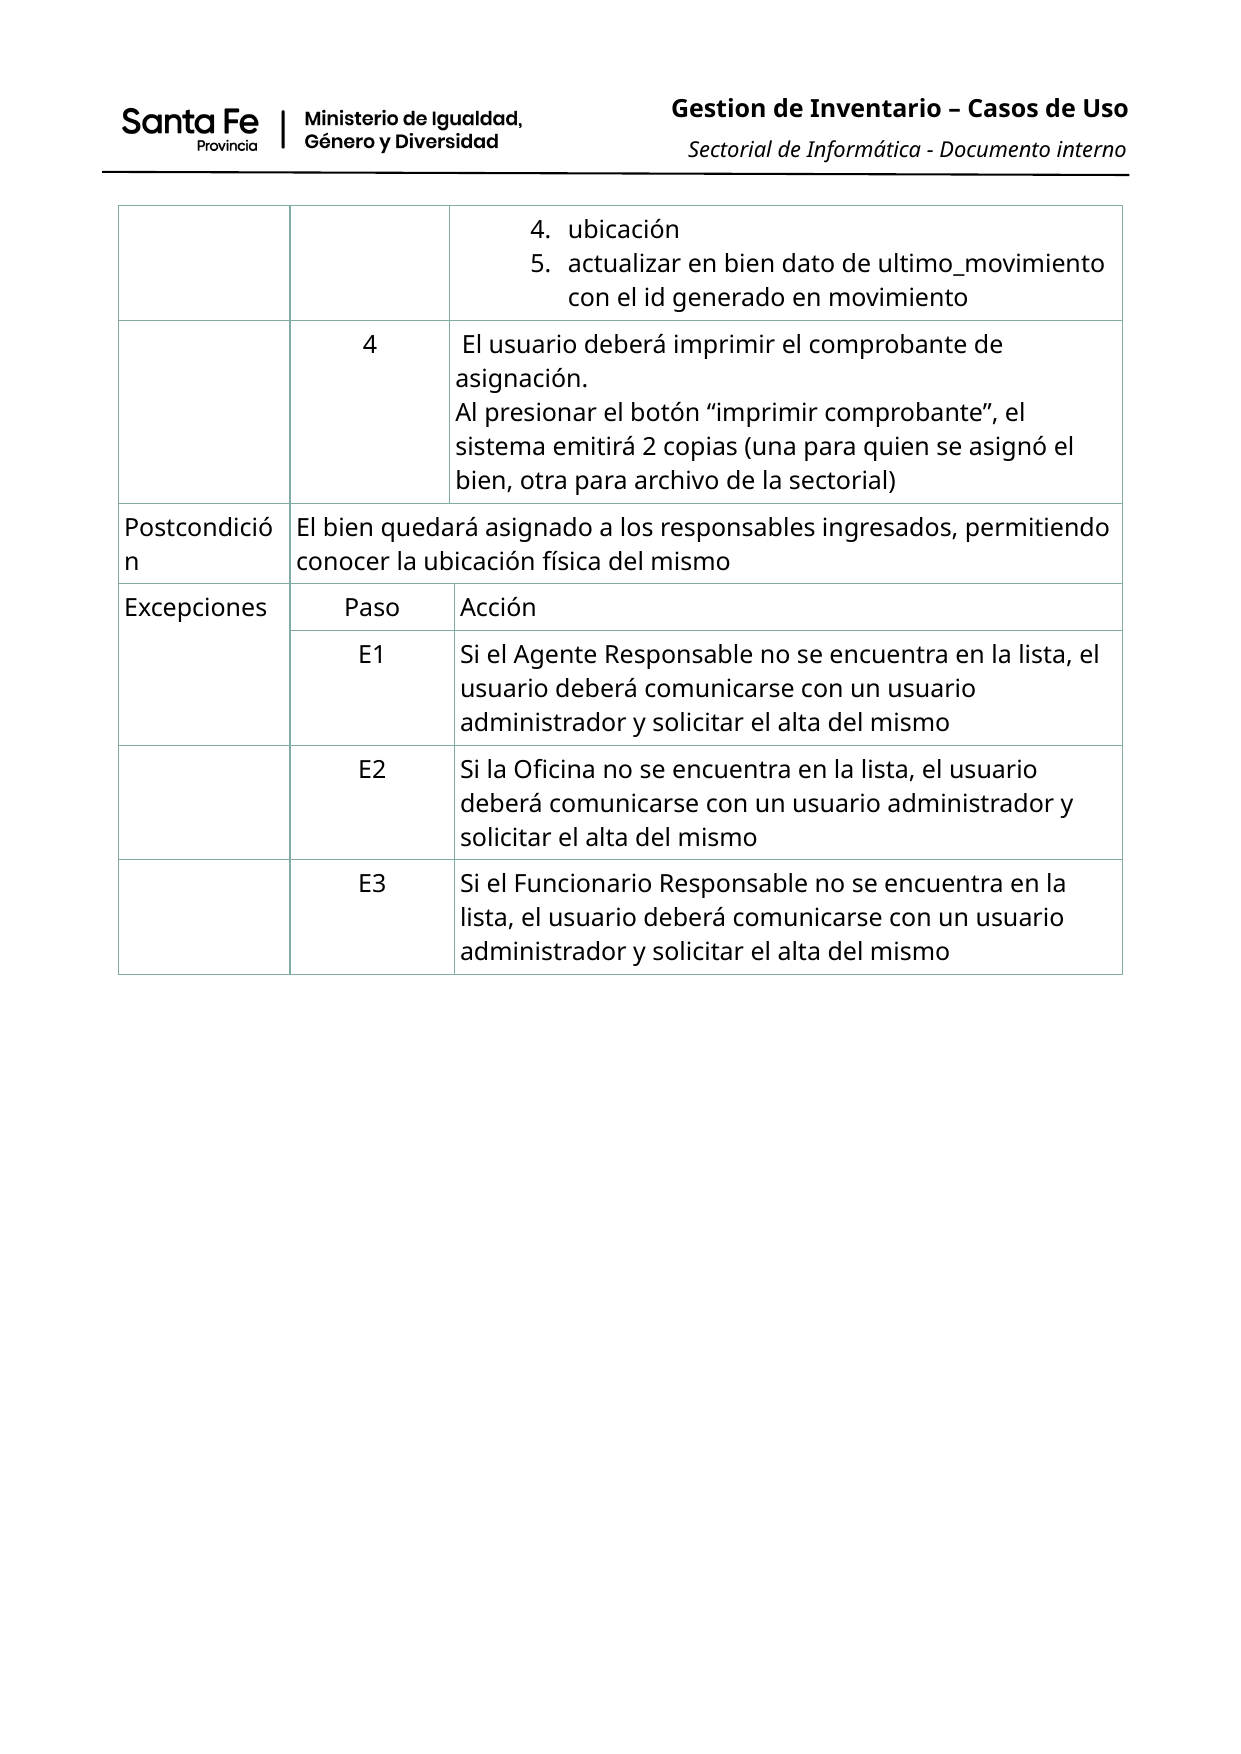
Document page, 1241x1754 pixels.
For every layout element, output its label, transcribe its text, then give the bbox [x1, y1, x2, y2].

table_cell Paso [291, 584, 454, 630]
table_cell [119, 321, 289, 503]
table_cell [119, 630, 289, 744]
table_cell Si la Oficina no se encuentra en la lista, el usuario deberá comunicarse con un usuario administrador y solicitar el alta del mismo [455, 746, 1122, 859]
table_cell El bien quedará asignado a los responsables ingresados, permitiendo conocer la ubicación física del mismo [291, 504, 1122, 583]
table_cell E3 [291, 860, 454, 974]
table_cell E2 [291, 746, 454, 859]
table_cell [291, 206, 449, 320]
table_cell [119, 206, 289, 320]
table_cell Al presionar el botón Guardar el sistema guardará los datos ingresados, generando el nro de comprobante. Se ejecutarán los siguientes pasos: insertar un registro en movimiento, con los datos: tipo movimiento: Asignación responsables oficina ubicación actualizar en bien dato de ultimo_movimiento con el id generado en movimiento [450, 206, 1122, 320]
table_cell Excepciones [119, 584, 289, 630]
table_cell Acción [455, 584, 1122, 630]
table_cell [119, 860, 289, 974]
table_cell El usuario deberá imprimir el comprobante de asignación. Al presionar el botón “imprimir comprobante”, el sistema emitirá 2 copias (una para quien se asignó el bien, otra para archivo de la sectorial) [450, 321, 1122, 503]
table_cell [119, 746, 289, 859]
table_cell Si el Agente Responsable no se encuentra en la lista, el usuario deberá comunicarse con un usuario administrador y solicitar el alta del mismo [455, 631, 1122, 744]
table_cell 4 [291, 321, 449, 503]
picture [102, 91, 550, 162]
table_cell Si el Funcionario Responsable no se encuentra en la lista, el usuario deberá comunicarse con un usuario administrador y solicitar el alta del mismo [455, 860, 1122, 974]
table_cell Postcondición [119, 504, 289, 583]
table_cell E1 [291, 631, 454, 744]
